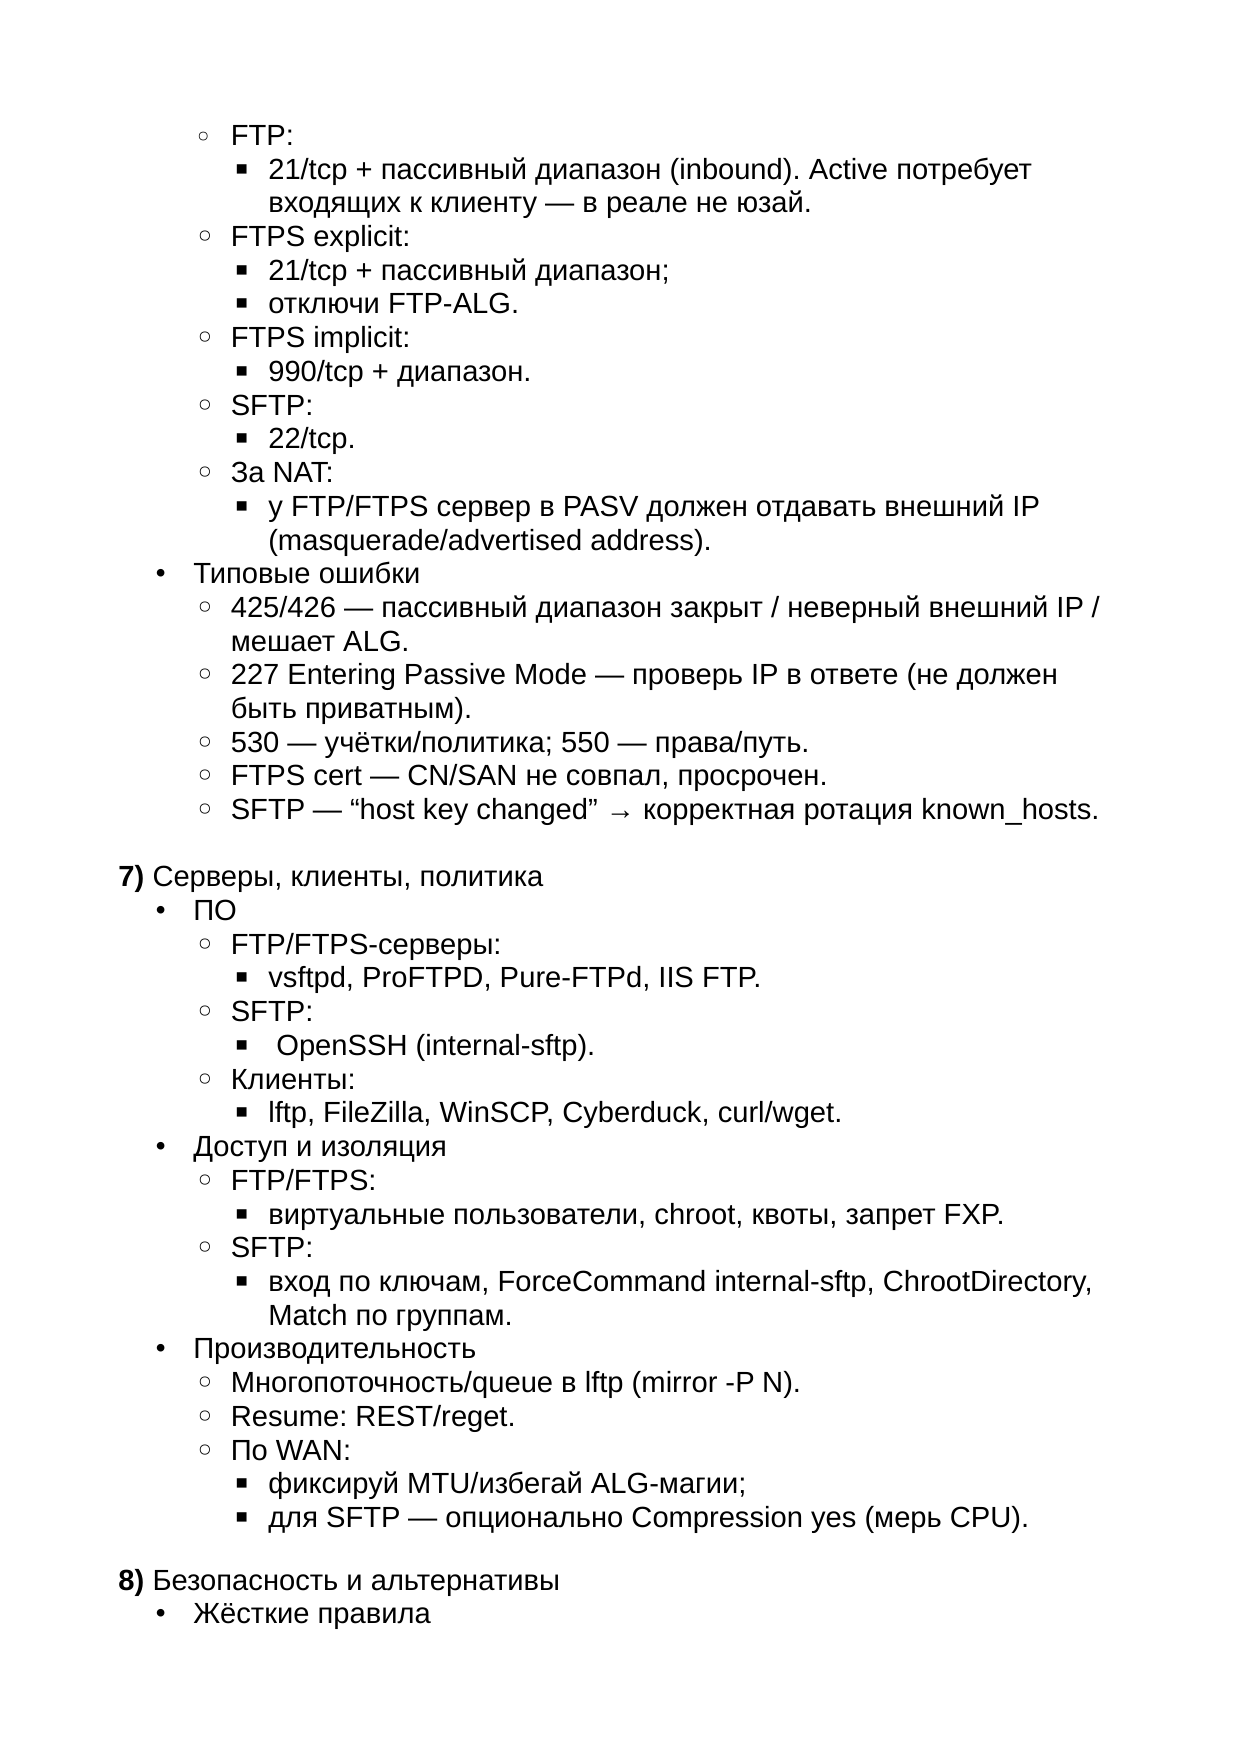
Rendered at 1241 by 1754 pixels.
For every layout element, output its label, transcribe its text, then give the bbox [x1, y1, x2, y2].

list 990/tcp + диапазон. [231, 354, 1122, 388]
list Жёсткие правила [156, 1596, 1122, 1630]
list для SFTP — опционально Compression yes (мерь CPU). [231, 1500, 1122, 1534]
list FTPS explicit: [193, 219, 1122, 253]
list FTP: [193, 118, 1122, 152]
list SFTP: [193, 994, 1122, 1028]
list 227 Entering Passive Mode — проверь IP в ответе (не должен быть приватным). [193, 657, 1122, 724]
list За NAT: [193, 455, 1122, 489]
list FTP/FTPS-серверы: [193, 927, 1122, 960]
list 530 — учётки/политика; 550 — права/путь. [193, 724, 1122, 758]
text 7) Серверы, клиенты, политика [118, 859, 1122, 893]
list OpenSSH (internal-sftp). [231, 1028, 1122, 1062]
list 22/tcp. [231, 421, 1122, 455]
list FTPS cert — CN/SAN не совпал, просрочен. [193, 758, 1122, 792]
list Resume: REST/reget. [193, 1399, 1122, 1433]
list отключи FTP-ALG. [231, 286, 1122, 320]
text 8) Безопасность и альтернативы [118, 1563, 1122, 1596]
list вход по ключам, ForceCommand internal-sftp, ChrootDirectory, Match по группам. [231, 1264, 1122, 1331]
list SFTP: [193, 1230, 1122, 1264]
list Многопоточность/queue в lftp (mirror -P N). [193, 1365, 1122, 1399]
list 21/tcp + пассивный диапазон; [231, 253, 1122, 286]
list FTPS implicit: [193, 320, 1122, 354]
list По WAN: [193, 1433, 1122, 1466]
list Типовые ошибки [156, 556, 1122, 590]
list фиксируй MTU/избегай ALG-магии; [231, 1466, 1122, 1500]
list SFTP — “host key changed” → корректная ротация known_hosts. [193, 792, 1122, 826]
list vsftpd, ProFTPD, Pure-FTPd, IIS FTP. [231, 960, 1122, 994]
list у FTP/FTPS сервер в PASV должен отдавать внешний IP (masquerade/advertised address). [231, 489, 1122, 556]
list Доступ и изоляция [156, 1129, 1122, 1163]
list Производительность [156, 1331, 1122, 1365]
list ПО [156, 893, 1122, 927]
list 21/tcp + пассивный диапазон (inbound). Active потребует входящих к клиенту — в реале не юзай. [231, 152, 1122, 219]
list Клиенты: [193, 1062, 1122, 1095]
list 425/426 — пассивный диапазон закрыт / неверный внешний IP / мешает ALG. [193, 590, 1122, 657]
list FTP/FTPS: [193, 1163, 1122, 1197]
list SFTP: [193, 388, 1122, 421]
list lftp, FileZilla, WinSCP, Cyberduck, curl/wget. [231, 1095, 1122, 1129]
list виртуальные пользователи, chroot, квоты, запрет FXP. [231, 1197, 1122, 1230]
